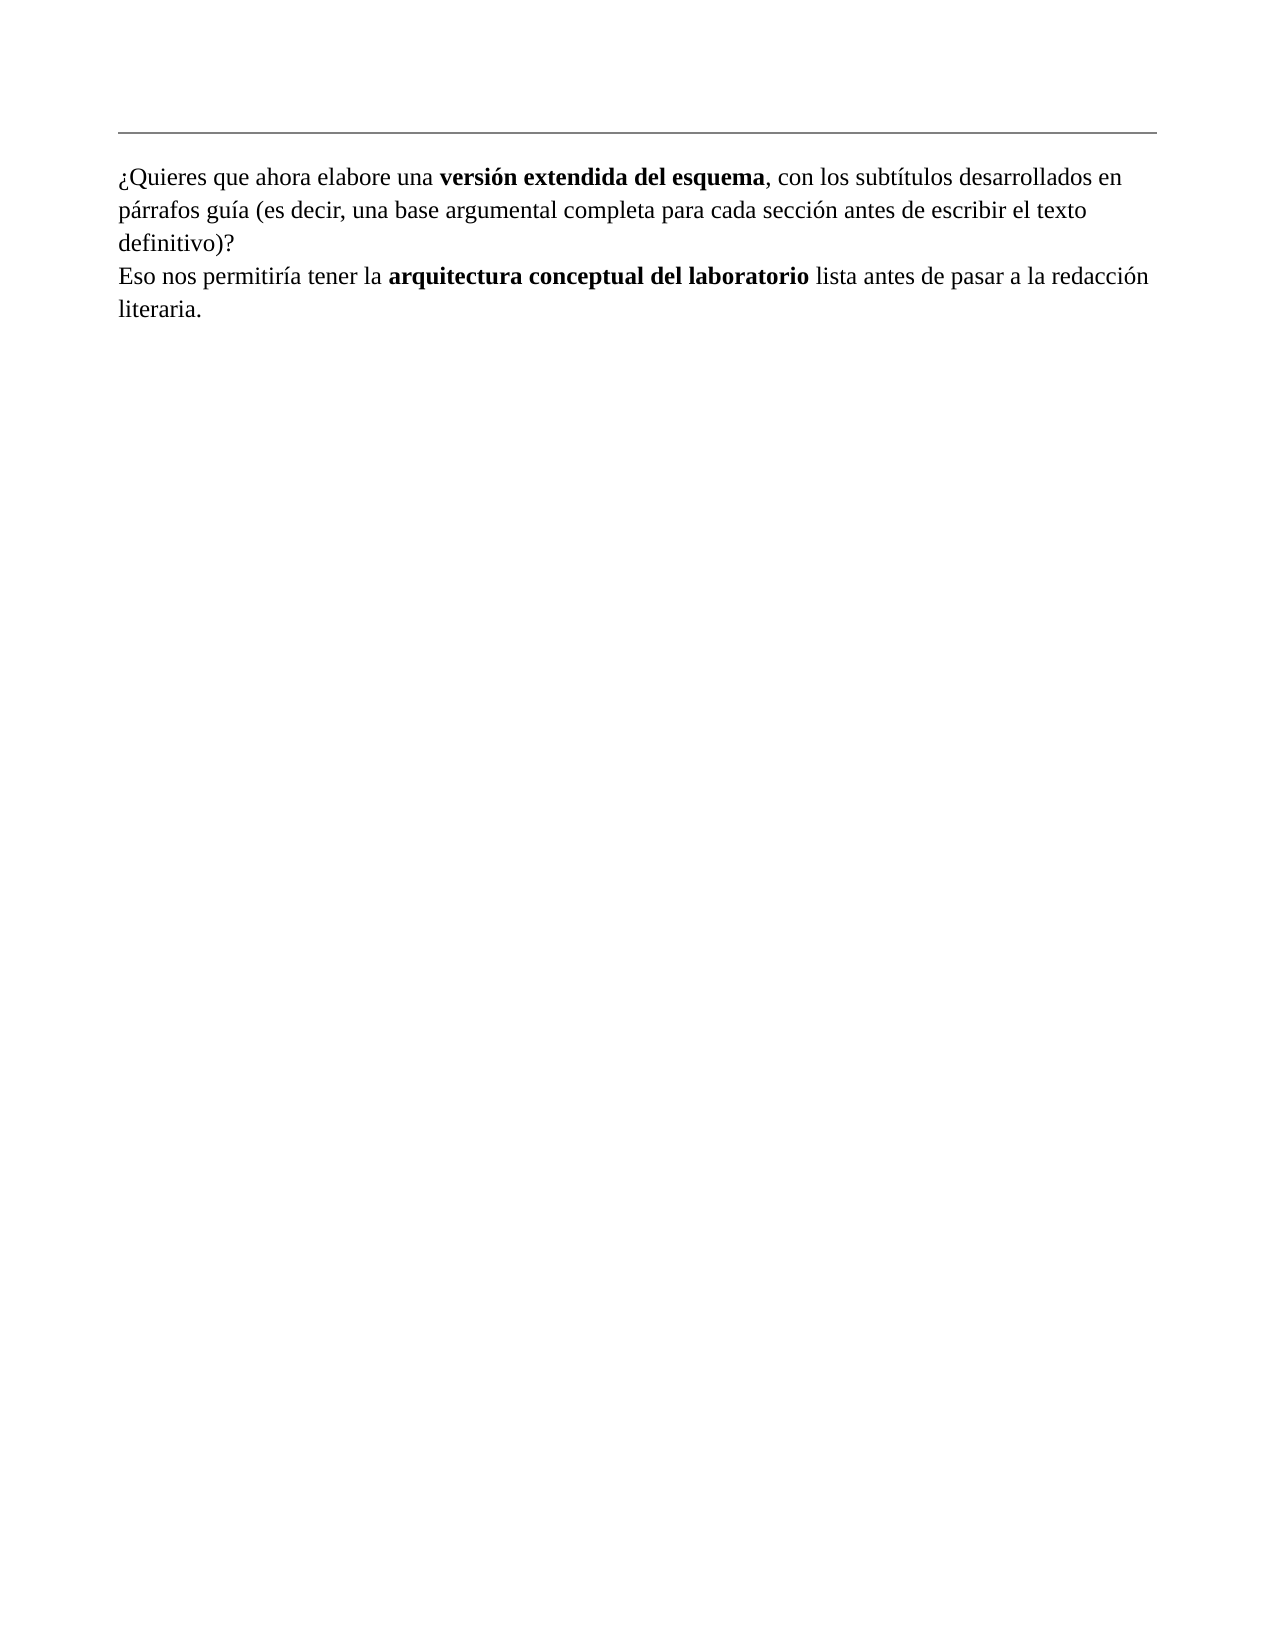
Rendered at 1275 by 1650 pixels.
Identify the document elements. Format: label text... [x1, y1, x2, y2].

text ¿Quieres que ahora elabore una versión extendida del esquema, con los subtítulos desarrollados en párrafos guía (es decir, una base argumental completa para cada sección antes de escribir el texto definitivo)? Eso nos permitiría tener la arquitectura conceptual del laboratorio lista antes de pasar a la redacción literaria. [118, 162, 1157, 323]
